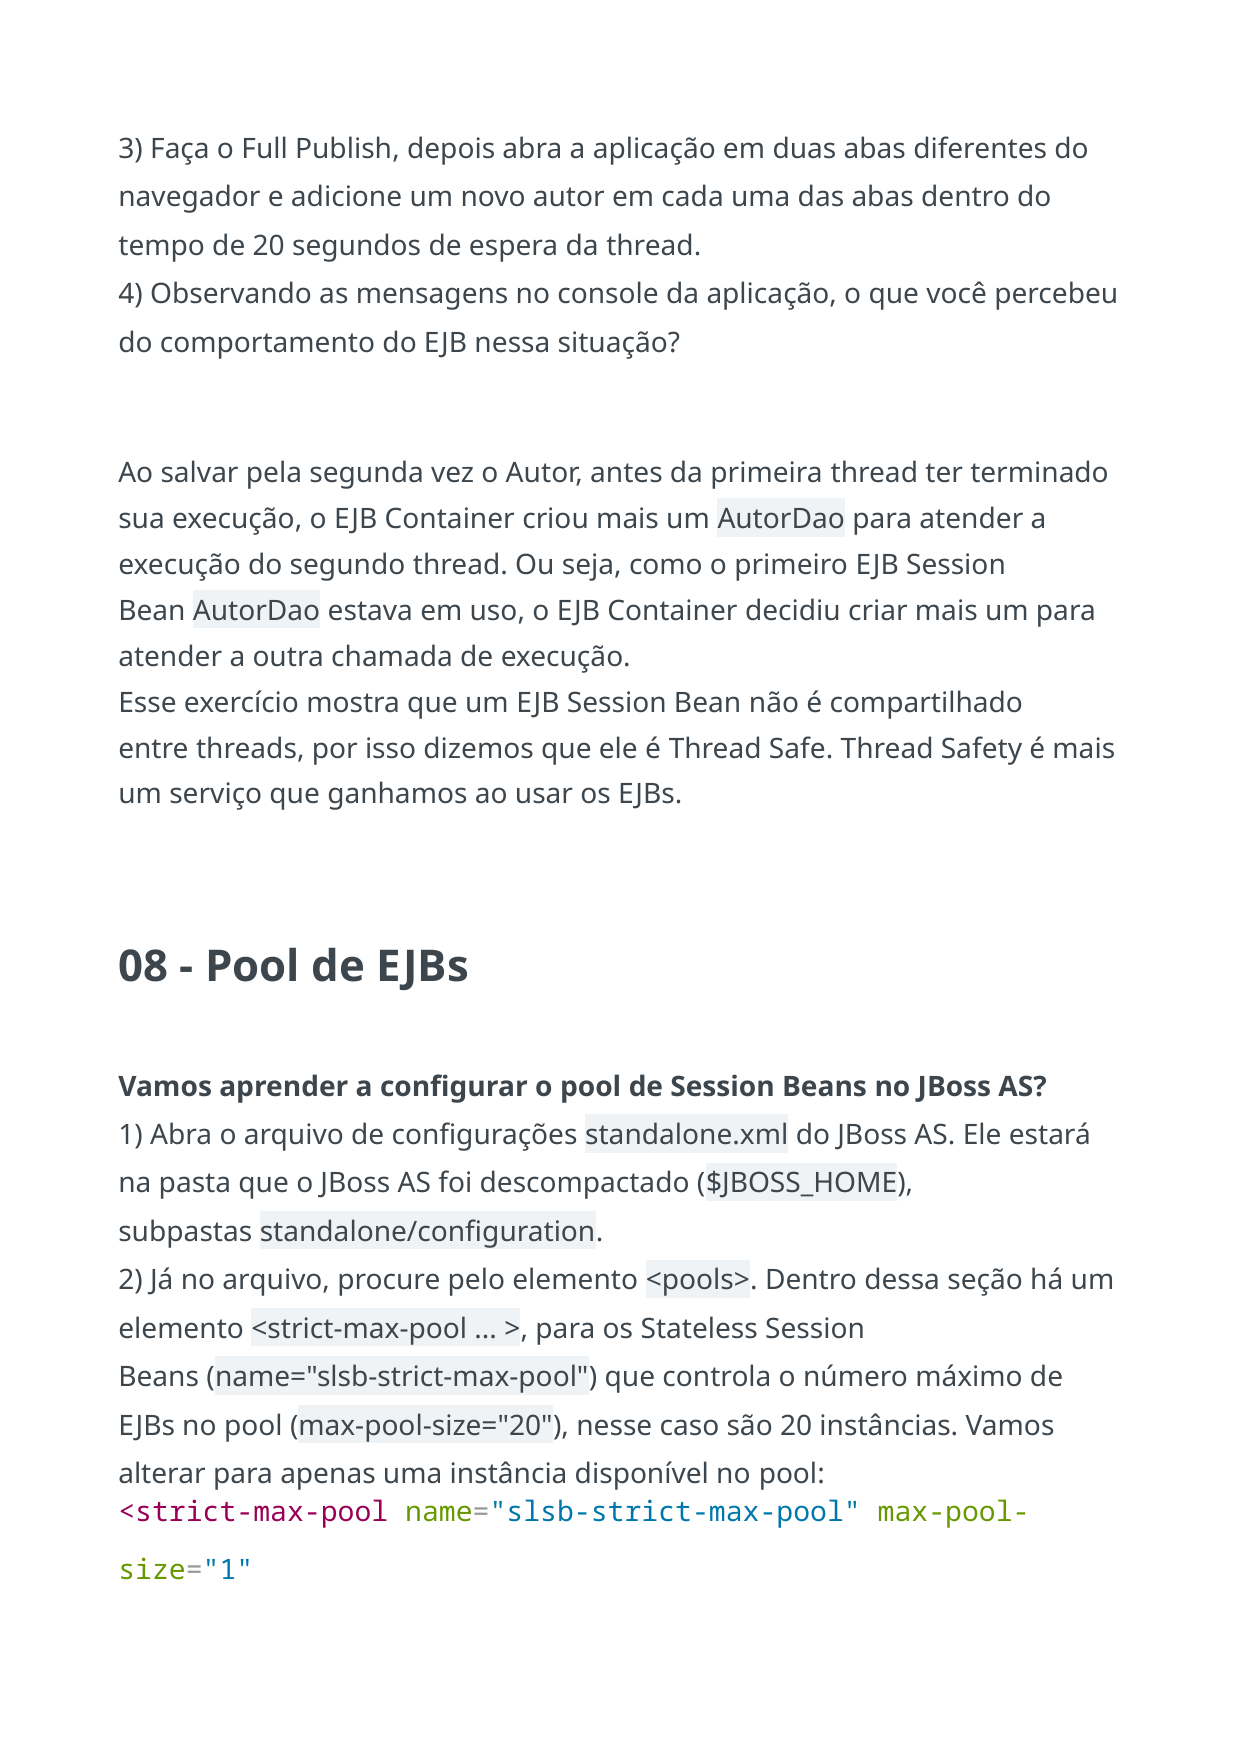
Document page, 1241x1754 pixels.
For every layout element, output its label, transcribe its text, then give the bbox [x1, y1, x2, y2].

subtitle 08 - Pool de EJBs [118, 935, 1122, 994]
text 3) Faça o Full Publish, depois abra a aplicação em duas abas diferentes do navegador e adicione um novo autor em cada uma das abas dentro do tempo de 20 segundos de espera da thread. [118, 118, 1122, 263]
subtitle Vamos aprender a configurar o pool de Session Beans no JBoss AS? [118, 1066, 1122, 1104]
text <strict-max-pool name="slsb-strict-max-pool" max-pool-size="1" [118, 1492, 1122, 1587]
text 1) Abra o arquivo de configurações standalone.xml do JBoss AS. Ele estará na pasta que o JBoss AS foi descompactado ($JBOSS_HOME), subpastas standalone/configuration. [118, 1104, 1122, 1249]
text 4) Observando as mensagens no console da aplicação, o que você percebeu do comportamento do EJB nessa situação? [118, 263, 1122, 360]
text Ao salvar pela segunda vez o Autor, antes da primeira thread ter terminado sua execução, o EJB Container criou mais um AutorDao para atender a execução do segundo thread. Ou seja, como o primeiro EJB Session Bean AutorDao estava em uso, o EJB Container decidiu criar mais um para atender a outra chamada de execução. [118, 452, 1122, 674]
text 2) Já no arquivo, procure pelo elemento <pools>. Dentro dessa seção há um elemento <strict-max-pool ... >, para os Stateless Session Beans (name="slsb-strict-max-pool") que controla o número máximo de EJBs no pool (max-pool-size="20"), nesse caso são 20 instâncias. Vamos alterar para apenas uma instância disponível no pool: [118, 1249, 1122, 1492]
text Esse exercício mostra que um EJB Session Bean não é compartilhado entre threads, por isso dizemos que ele é Thread Safe. Thread Safety é mais um serviço que ganhamos ao usar os EJBs. [118, 682, 1122, 812]
